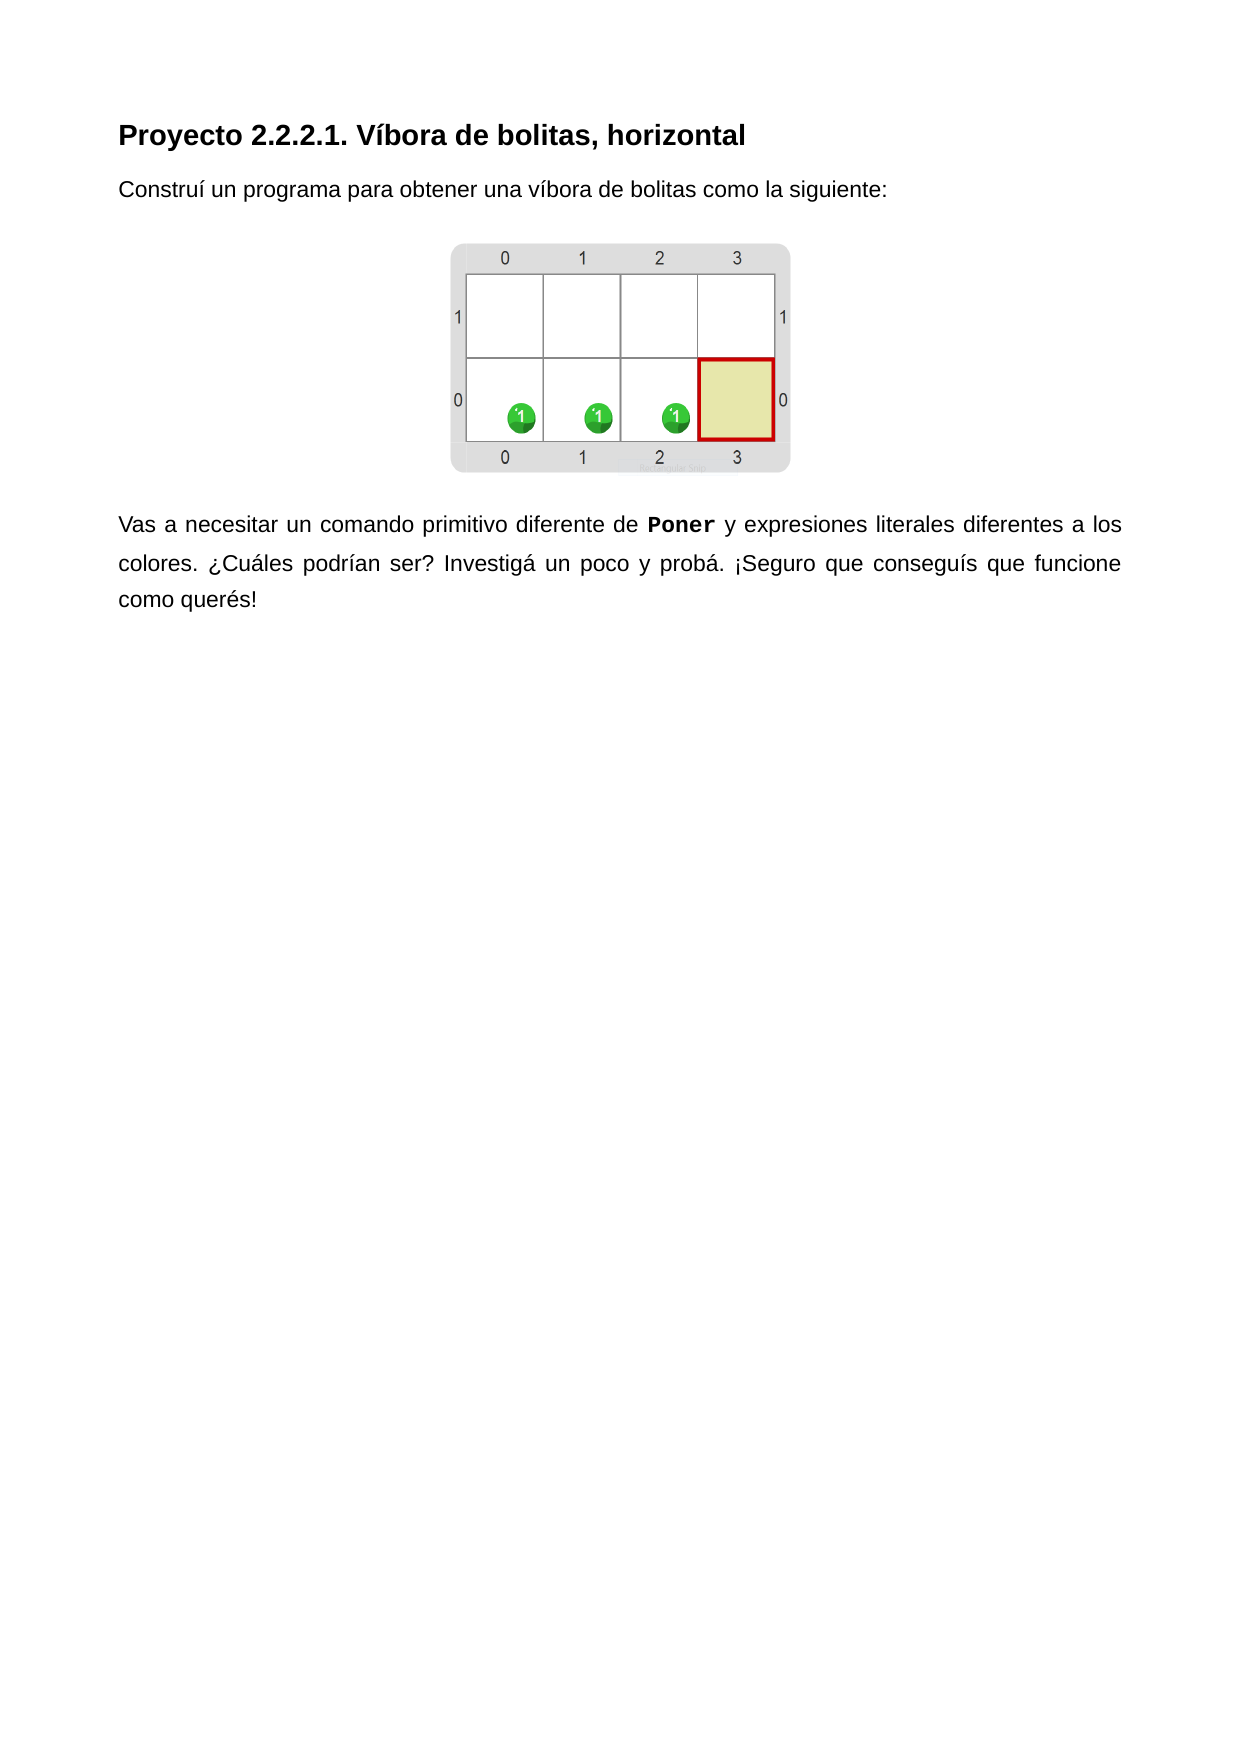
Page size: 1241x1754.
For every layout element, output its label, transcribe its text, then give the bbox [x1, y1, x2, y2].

picture [440, 224, 801, 487]
text Construí un programa para obtener una víbora de bolitas como la siguiente: [118, 176, 1122, 202]
text Vas a necesitar un comando primitivo diferente de Poner y expresiones literales diferentes a los colores. ¿Cuáles podrían ser? Investigá un poco y probá. ¡Seguro que conseguís que funcione como querés! [118, 509, 1122, 612]
text Proyecto 2.2.2.1. Víbora de bolitas, horizontal [118, 118, 1122, 152]
